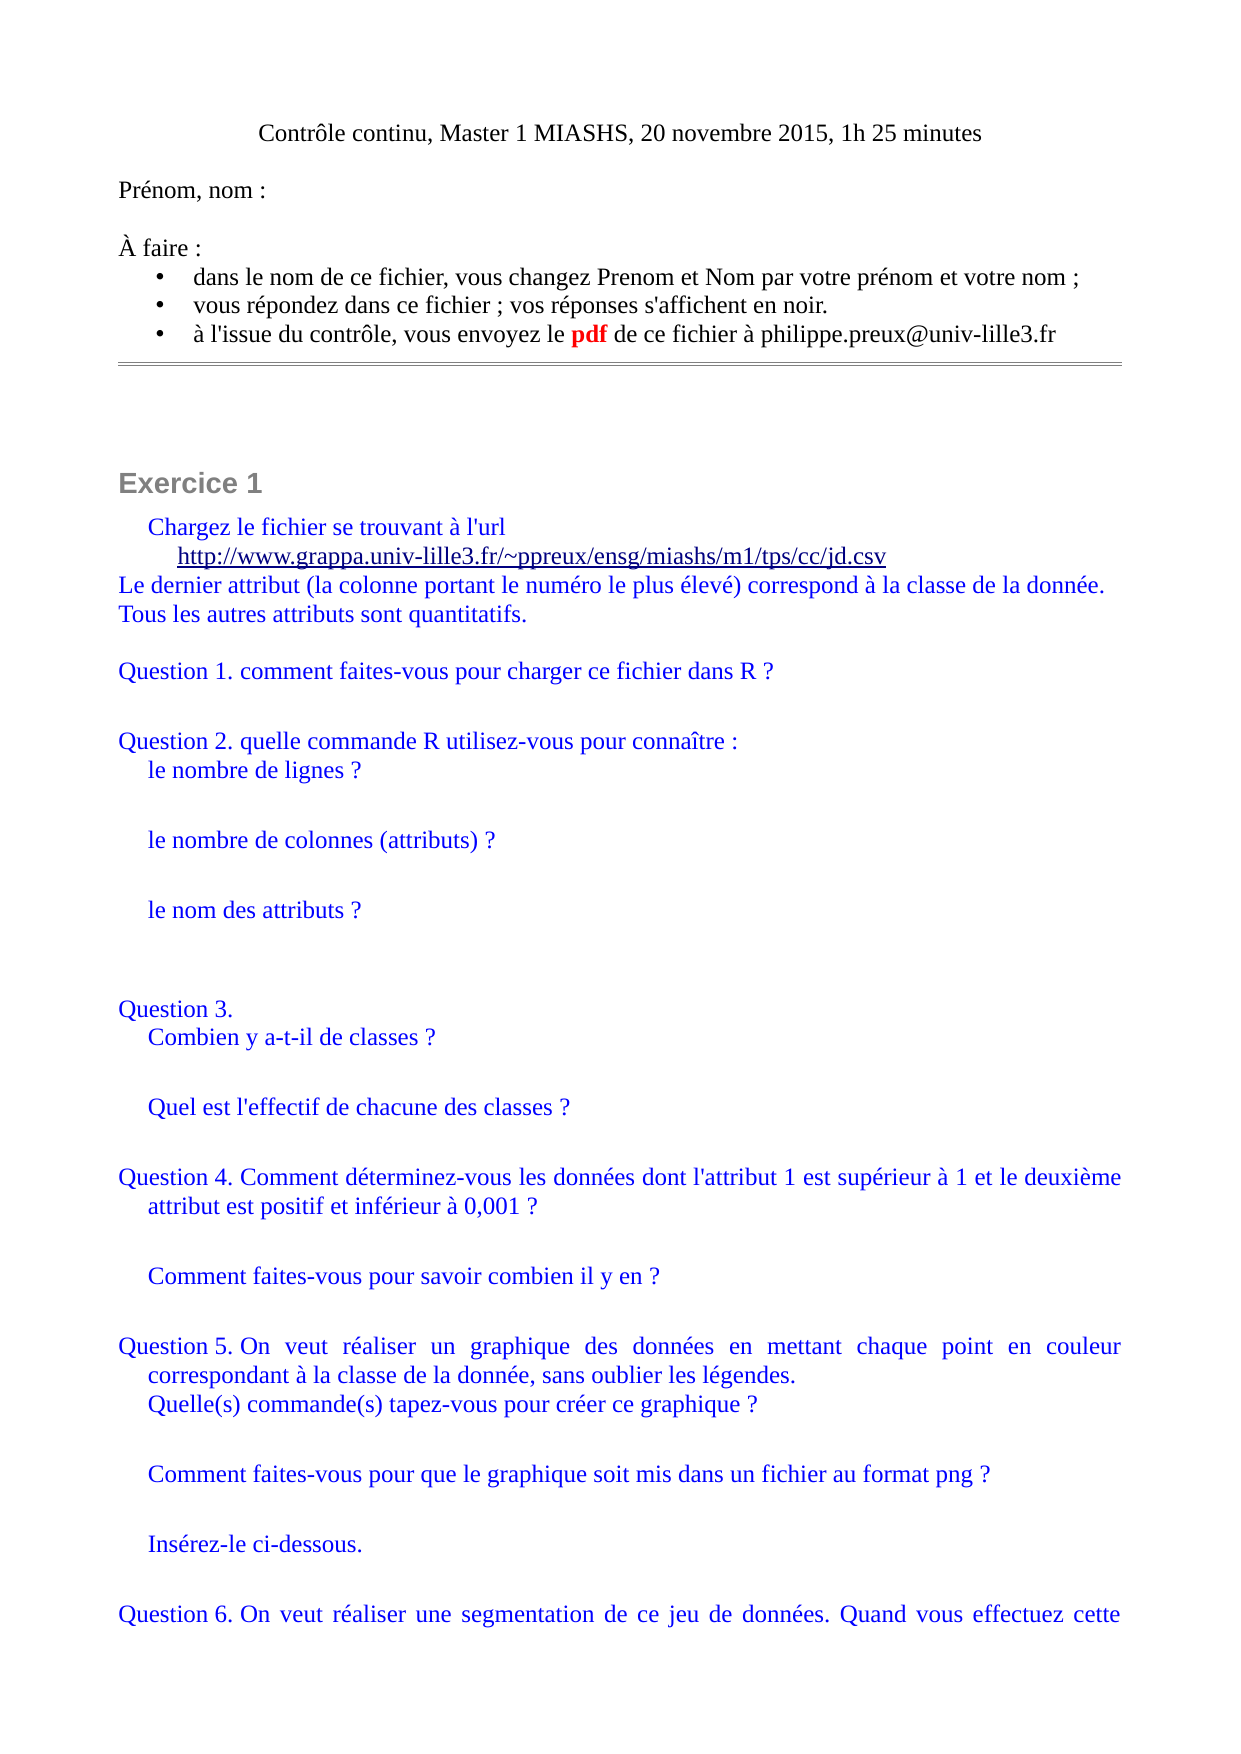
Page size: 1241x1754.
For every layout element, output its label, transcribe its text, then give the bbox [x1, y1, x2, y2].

list Quel est l'effectif de chacune des classes ? [118, 1092, 1122, 1121]
list dans le nom de ce fichier, vous changez Prenom et Nom par votre prénom et votre nom ; [156, 262, 1122, 291]
text Tous les autres attributs sont quantitatifs. [118, 599, 1122, 627]
subtitle Exercice 1 [118, 466, 1122, 500]
list http://www.grappa.univ-lille3.fr/~ppreux/ensg/miashs/m1/tps/cc/jd.csv [148, 541, 1122, 570]
list le nombre de colonnes (attributs) ? [118, 825, 1122, 854]
list On veut réaliser un graphique des données en mettant chaque point en couleur correspondant à la classe de la donnée, sans oublier les légendes. [118, 1331, 1122, 1389]
list le nom des attributs ? [118, 895, 1122, 924]
list On veut réaliser une segmentation de ce jeu de données. Quand vous effectuez cette segmentation, vous utilisez tous les attributs sauf le dernier. Vous utilisez l'algorithme des k-moyennes. [118, 1599, 1122, 1627]
text Prénom, nom : [118, 176, 1122, 204]
list Combien y a-t-il de classes ? [118, 1022, 1122, 1051]
list vous répondez dans ce fichier ; vos réponses s'affichent en noir. [156, 291, 1122, 319]
text Contrôle continu, Master 1 MIASHS, 20 novembre 2015, 1h 25 minutes [118, 118, 1122, 147]
list Chargez le fichier se trouvant à l'url [118, 512, 1122, 541]
list Insérez-le ci-dessous. [118, 1529, 1122, 1557]
list Comment faites-vous pour savoir combien il y en ? [118, 1261, 1122, 1290]
list à l'issue du contrôle, vous envoyez le pdf de ce fichier à philippe.preux@univ-lille3.fr [156, 319, 1122, 348]
text À faire : [118, 233, 1122, 262]
list Quelle(s) commande(s) tapez-vous pour créer ce graphique ? [118, 1389, 1122, 1417]
list Comment déterminez-vous les données dont l'attribut 1 est supérieur à 1 et le deuxième attribut est positif et inférieur à 0,001 ? [118, 1162, 1122, 1220]
list comment faites-vous pour charger ce fichier dans R ? [118, 656, 1122, 685]
list quelle commande R utilisez-vous pour connaître : [118, 726, 1122, 755]
text Le dernier attribut (la colonne portant le numéro le plus élevé) correspond à la classe de la donnée. [118, 570, 1122, 599]
list Comment faites-vous pour que le graphique soit mis dans un fichier au format png ? [118, 1459, 1122, 1487]
list le nombre de lignes ? [118, 755, 1122, 784]
